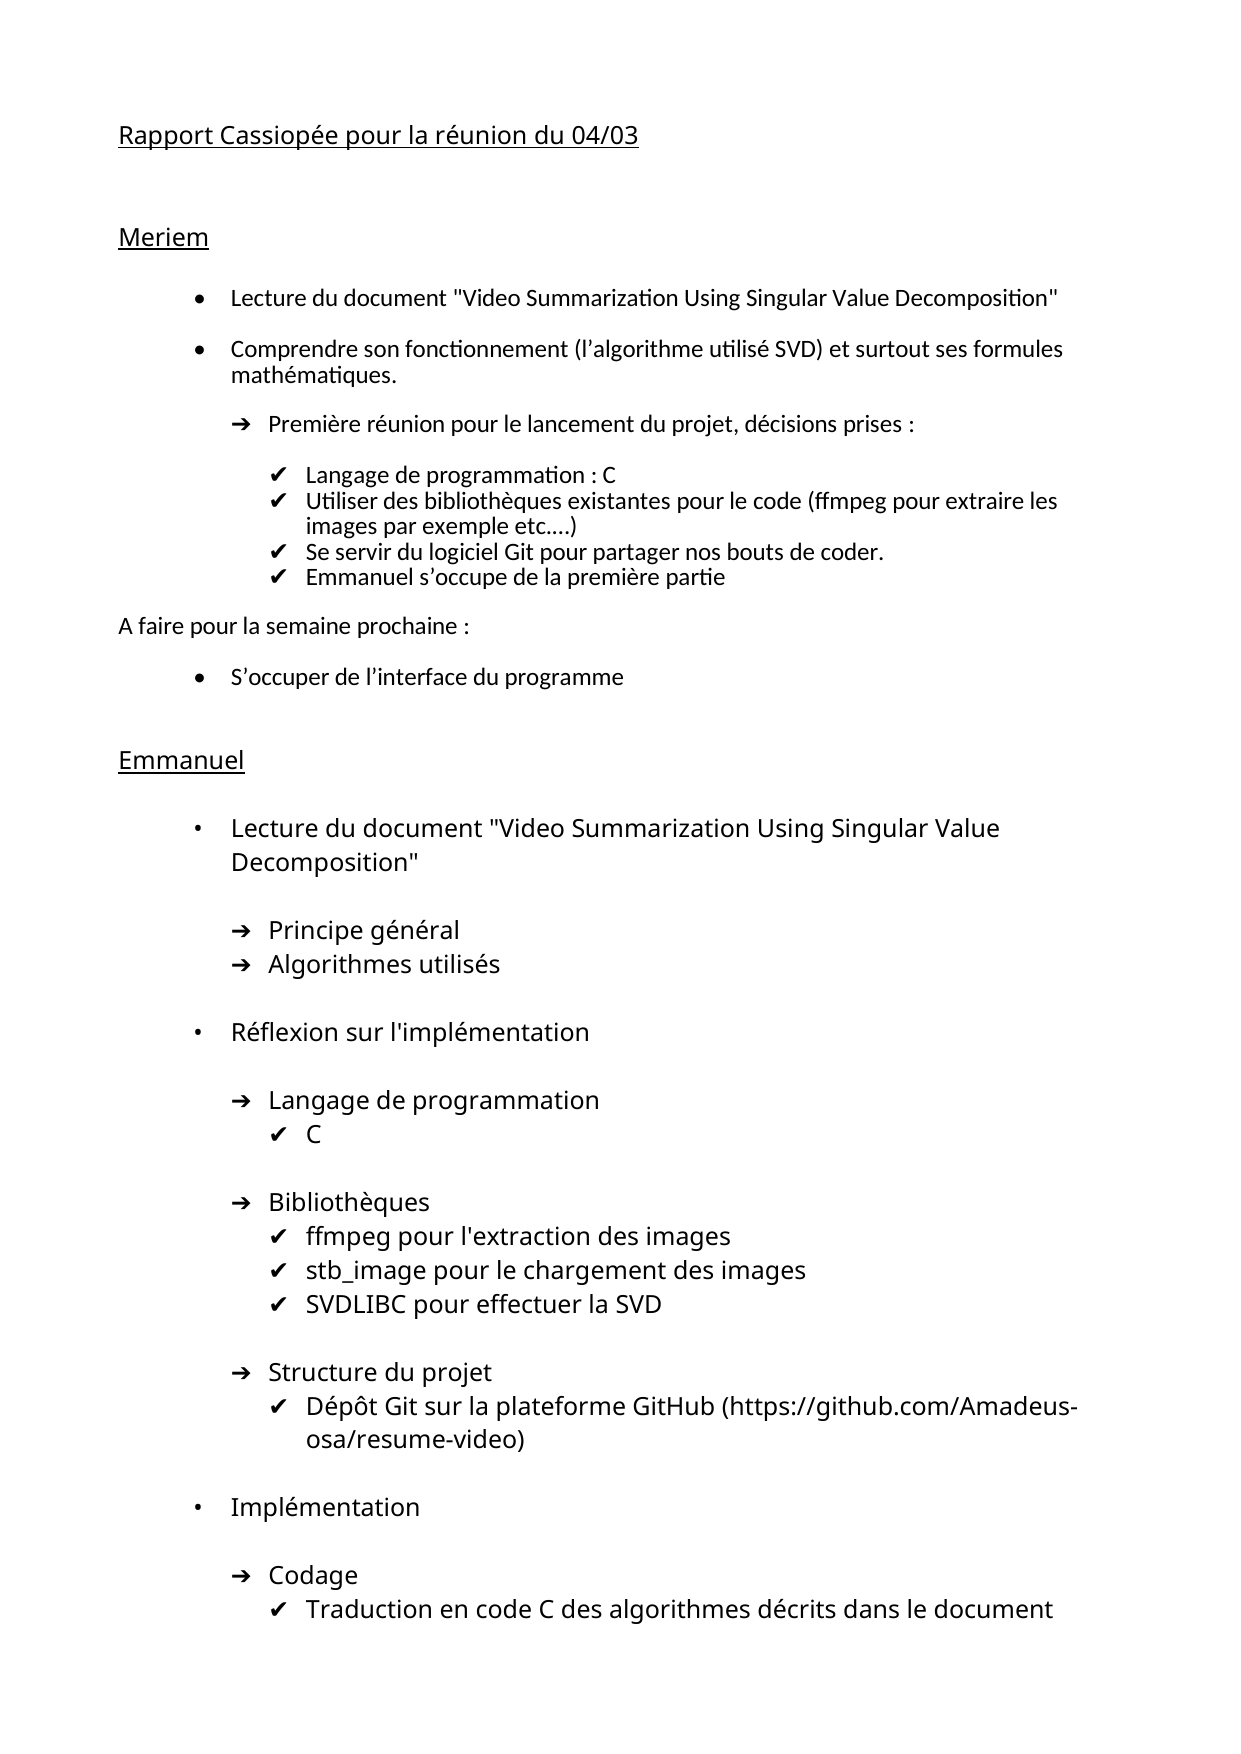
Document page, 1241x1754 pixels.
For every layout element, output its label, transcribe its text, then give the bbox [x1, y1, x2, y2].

list Réflexion sur l'implémentation [193, 1015, 1122, 1049]
list Principe général [231, 913, 1122, 947]
list ffmpeg pour l'extraction des images [268, 1219, 1122, 1253]
list stb_image pour le chargement des images [268, 1253, 1122, 1287]
list Algorithmes utilisés [231, 947, 1122, 981]
list Structure du projet [231, 1354, 1122, 1388]
list Se servir du logiciel Git pour partager nos bouts de coder. [268, 541, 1122, 567]
list A faire pour la semaine prochaine : [118, 616, 1122, 641]
list Traduction en code C des algorithmes décrits dans le document [268, 1592, 1122, 1626]
list Langage de programmation : C [268, 464, 1122, 490]
list S’occuper de l’interface du programme [193, 667, 1122, 692]
list Lecture du document "Video Summarization Using Singular Value Decomposition" [193, 811, 1122, 879]
list Utiliser des bibliothèques existantes pour le code (ffmpeg pour extraire les images par exemple etc.…) [268, 490, 1122, 541]
text Meriem [118, 220, 1122, 254]
list SVDLIBC pour effectuer la SVD [268, 1287, 1122, 1321]
list Codage [231, 1558, 1122, 1592]
list Langage de programmation [231, 1083, 1122, 1117]
list C [268, 1117, 1122, 1151]
list Première réunion pour le lancement du projet, décisions prises : [231, 413, 1122, 439]
text Rapport Cassiopée pour la réunion du 04/03 [118, 118, 1122, 152]
list Bibliothèques [231, 1185, 1122, 1219]
list Comprendre son fonctionnement (l’algorithme utilisé SVD) et surtout ses formules mathématiques. [193, 339, 1122, 390]
list Lecture du document "Video Summarization Using Singular Value Decomposition" [193, 288, 1122, 313]
list Emmanuel s’occupe de la première partie [268, 567, 1122, 592]
list Implémentation [193, 1490, 1122, 1524]
text Emmanuel [118, 743, 1122, 777]
list Dépôt Git sur la plateforme GitHub (https://github.com/Amadeus-osa/resume-video) [268, 1388, 1122, 1456]
